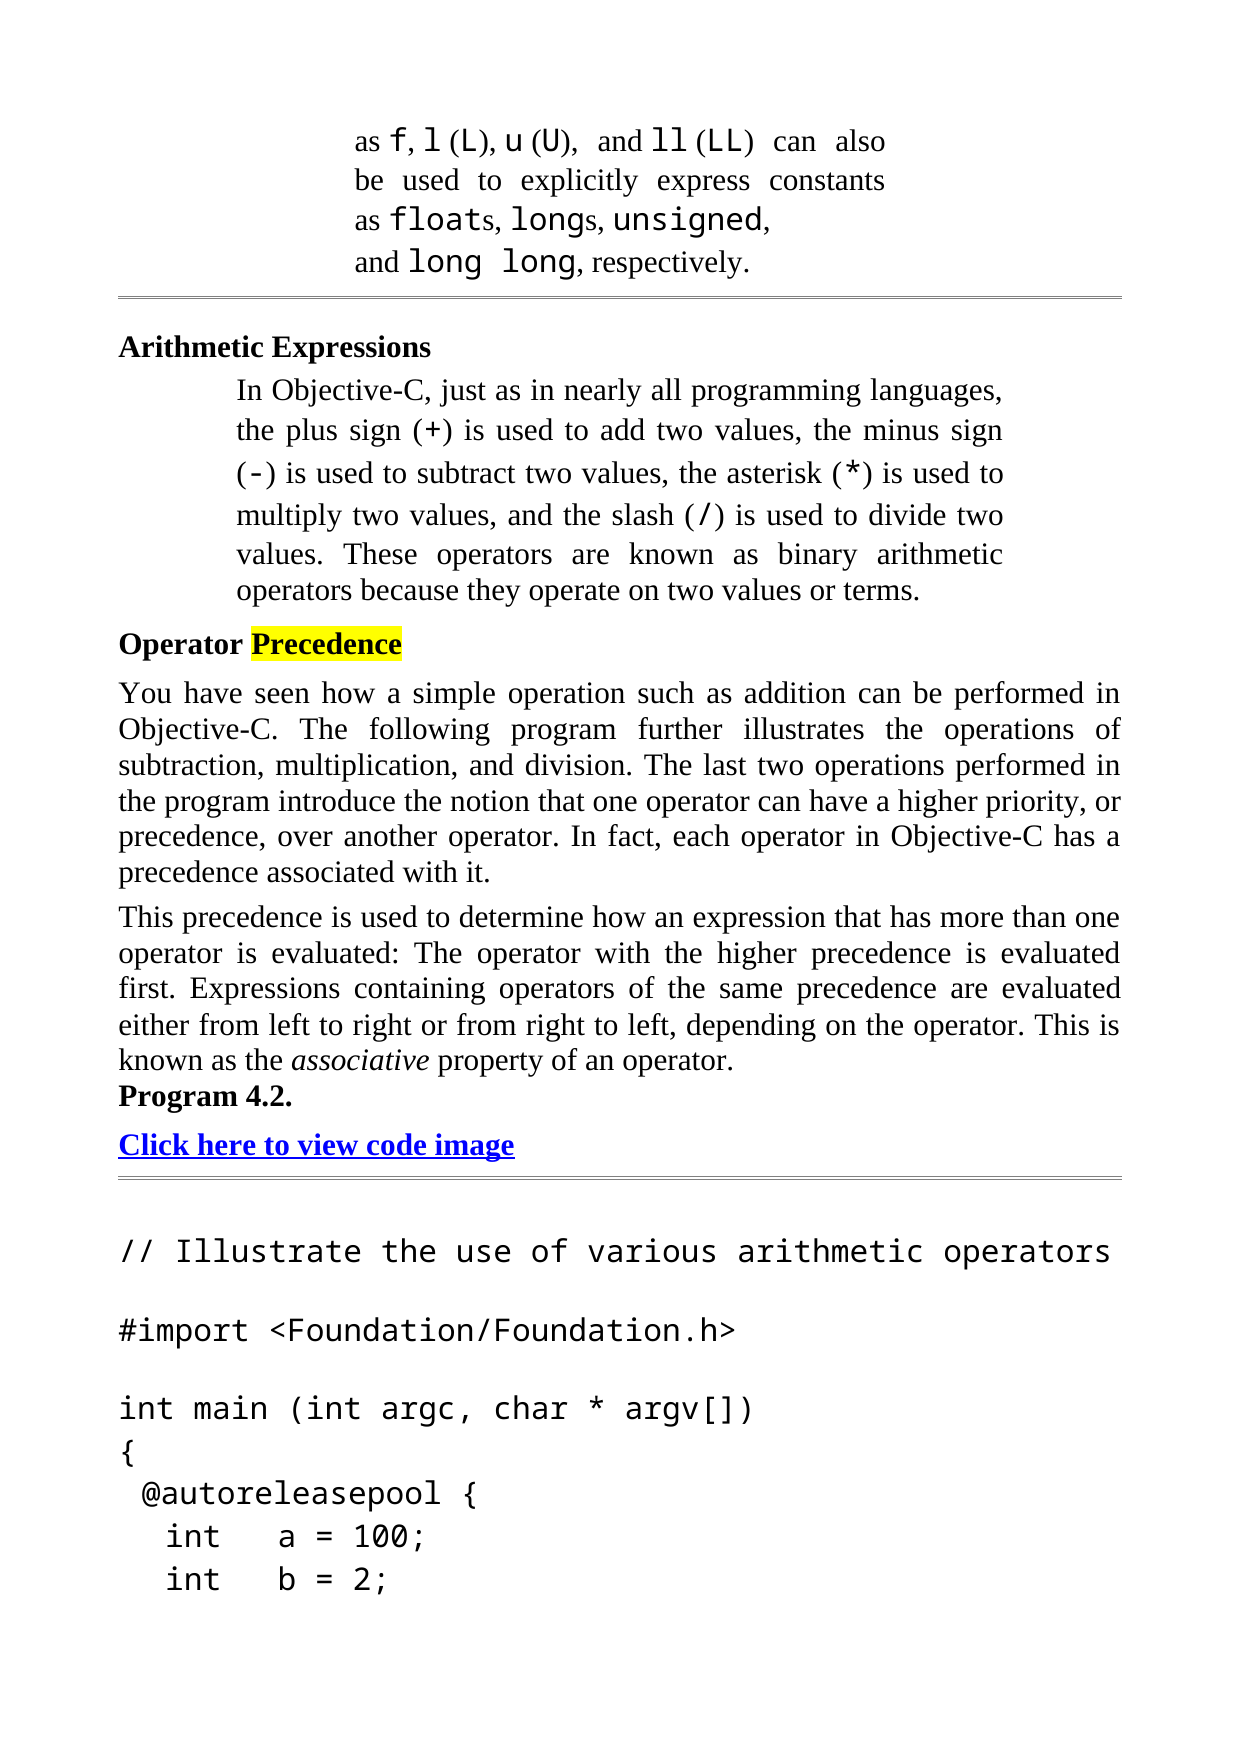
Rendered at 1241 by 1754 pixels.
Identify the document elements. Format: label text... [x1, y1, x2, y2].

text In Objective-C, just as in nearly all programming languages, the plus sign (+) is used to add two values, the minus sign (-) is used to subtract two values, the asterisk (*) is used to multiply two values, and the slash (/) is used to divide two values. These operators are known as binary arithmetic operators because they operate on two values or terms. [236, 371, 1004, 607]
text Arithmetic Expressions [118, 328, 1122, 364]
text Operator Precedence [118, 626, 1122, 661]
text This precedence is used to determine how an expression that has more than one operator is evaluated: The operator with the higher precedence is evaluated first. Expressions containing operators of the same precedence are evaluated either from left to right or from right to left, depending on the operator. This is known as the associative property of an operator. [118, 898, 1122, 1078]
text Program 4.2. [118, 1078, 1122, 1113]
text You have seen how a simple operation such as addition can be performed in Objective-C. The following program further illustrates the operations of subtraction, multiplication, and division. The last two operations performed in the program introduce the notion that one operator can have a higher priority, or precedence, over another operator. In fact, each operator in Objective-C has a precedence associated with it. [118, 674, 1122, 889]
text as f, l (L), u (U), and ll (LL) can also be used to explicitly express constants as floats, longs, unsigned, and long long, respectively. [354, 118, 886, 282]
text // Illustrate the use of various arithmetic operators #import <Foundation/Foundation.h> int main (int argc, char * argv[]) { @autoreleasepool { int a = 100; int b = 2; [118, 1229, 1122, 1599]
text Click here to view code image [118, 1126, 1122, 1162]
